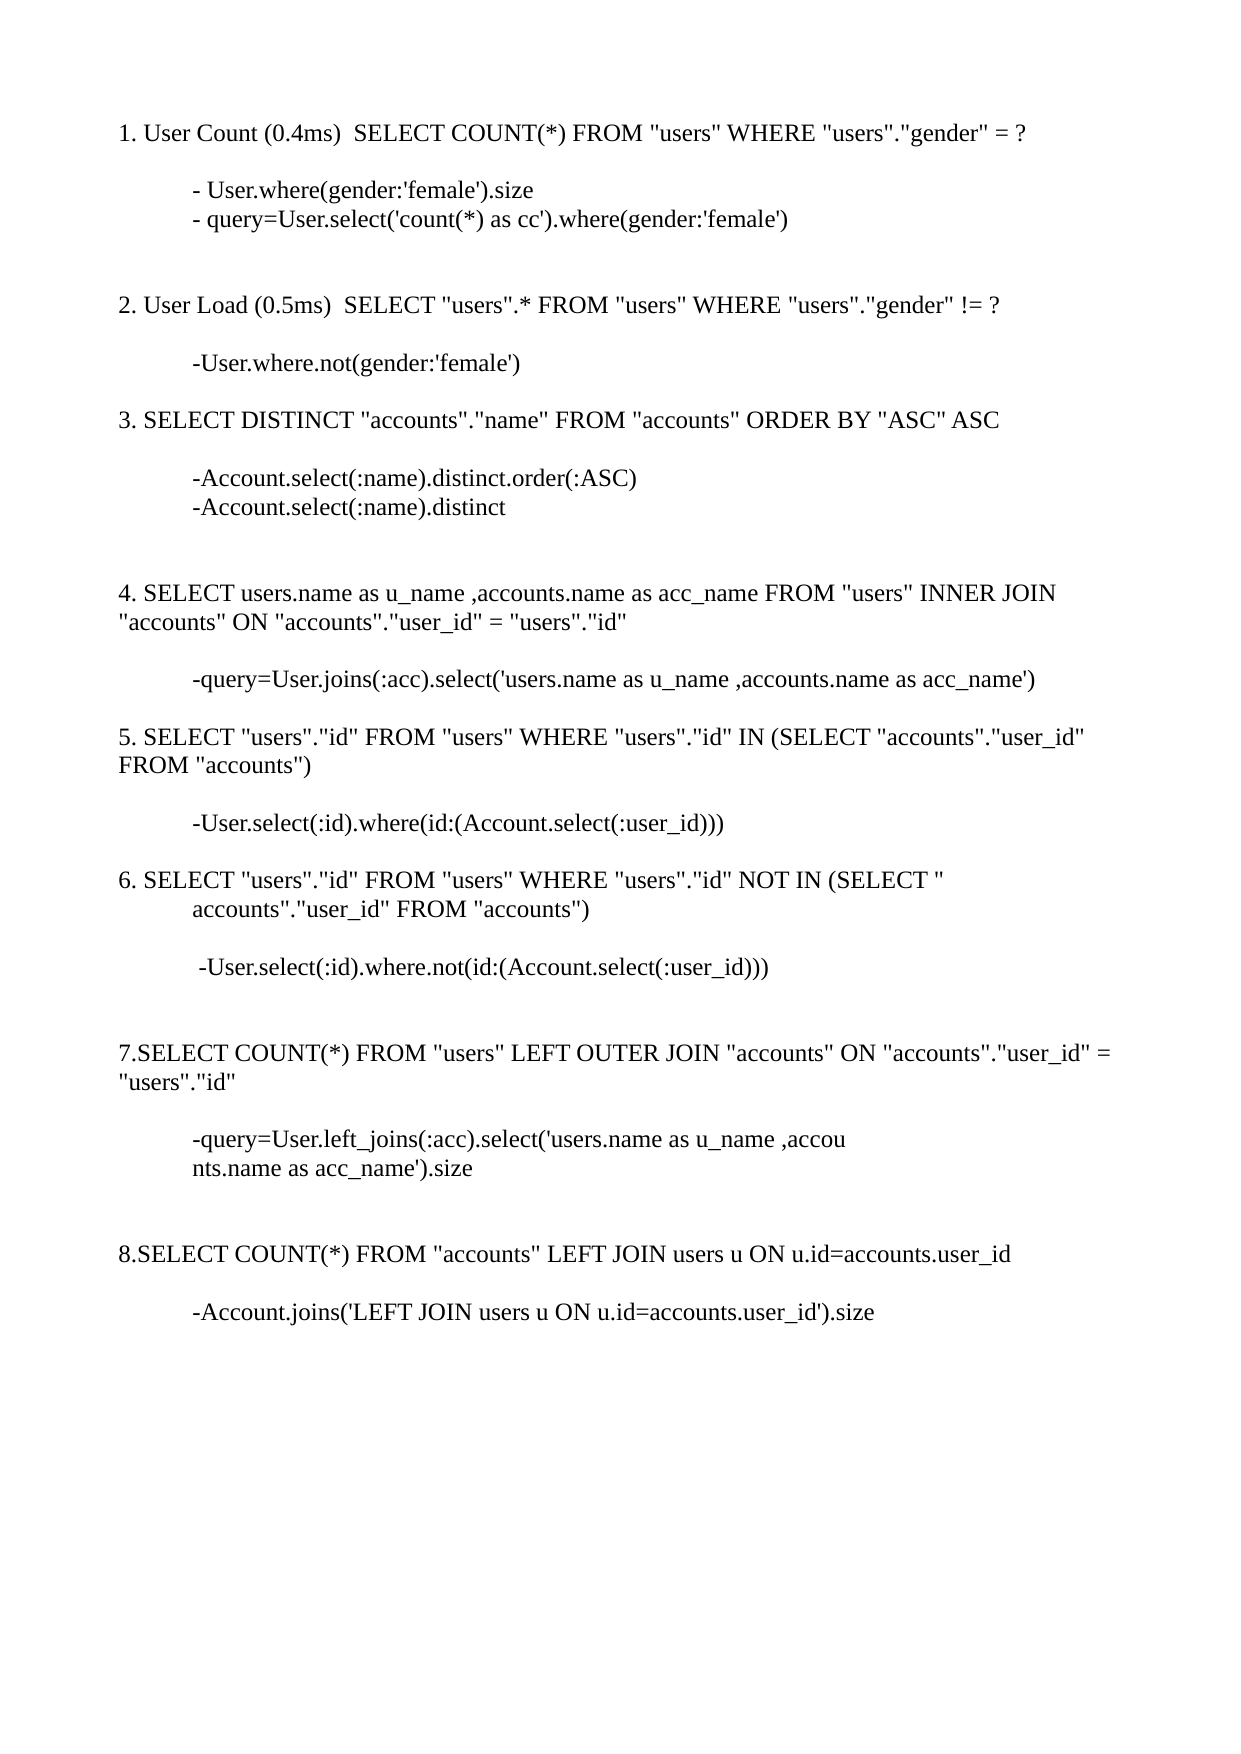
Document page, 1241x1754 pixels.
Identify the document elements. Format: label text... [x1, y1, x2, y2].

text -User.select(:id).where.not(id:(Account.select(:user_id))) [118, 952, 1122, 981]
text -User.where.not(gender:'female') [118, 348, 1122, 377]
text - User.where(gender:'female').size [118, 176, 1122, 204]
text 4. SELECT users.name as u_name ,accounts.name as acc_name FROM "users" INNER JOIN "accounts" ON "accounts"."user_id" = "users"."id" [118, 578, 1122, 636]
text -Account.select(:name).distinct [118, 492, 1122, 521]
text -User.select(:id).where(id:(Account.select(:user_id))) [118, 808, 1122, 837]
text -query=User.joins(:acc).select('users.name as u_name ,accounts.name as acc_name') [118, 664, 1122, 693]
text - query=User.select('count(*) as cc').where(gender:'female') [118, 204, 1122, 233]
text 6. SELECT "users"."id" FROM "users" WHERE "users"."id" NOT IN (SELECT " accounts"."user_id" FROM "accounts") [118, 866, 1122, 923]
text 5. SELECT "users"."id" FROM "users" WHERE "users"."id" IN (SELECT "accounts"."user_id" FROM "accounts") [118, 722, 1122, 779]
text 3. SELECT DISTINCT "accounts"."name" FROM "accounts" ORDER BY "ASC" ASC [118, 406, 1122, 434]
text 2. User Load (0.5ms) SELECT "users".* FROM "users" WHERE "users"."gender" != ? [118, 291, 1122, 319]
text 8.SELECT COUNT(*) FROM "accounts" LEFT JOIN users u ON u.id=accounts.user_id [118, 1239, 1122, 1268]
text -Account.select(:name).distinct.order(:ASC) [118, 463, 1122, 492]
text -Account.joins('LEFT JOIN users u ON u.id=accounts.user_id').size [118, 1297, 1122, 1326]
text nts.name as acc_name').size [118, 1153, 1122, 1182]
text 7.SELECT COUNT(*) FROM "users" LEFT OUTER JOIN "accounts" ON "accounts"."user_id" = "users"."id" [118, 1038, 1122, 1096]
text 1. User Count (0.4ms) SELECT COUNT(*) FROM "users" WHERE "users"."gender" = ? [118, 118, 1122, 147]
text -query=User.left_joins(:acc).select('users.name as u_name ,accou [118, 1124, 1122, 1153]
